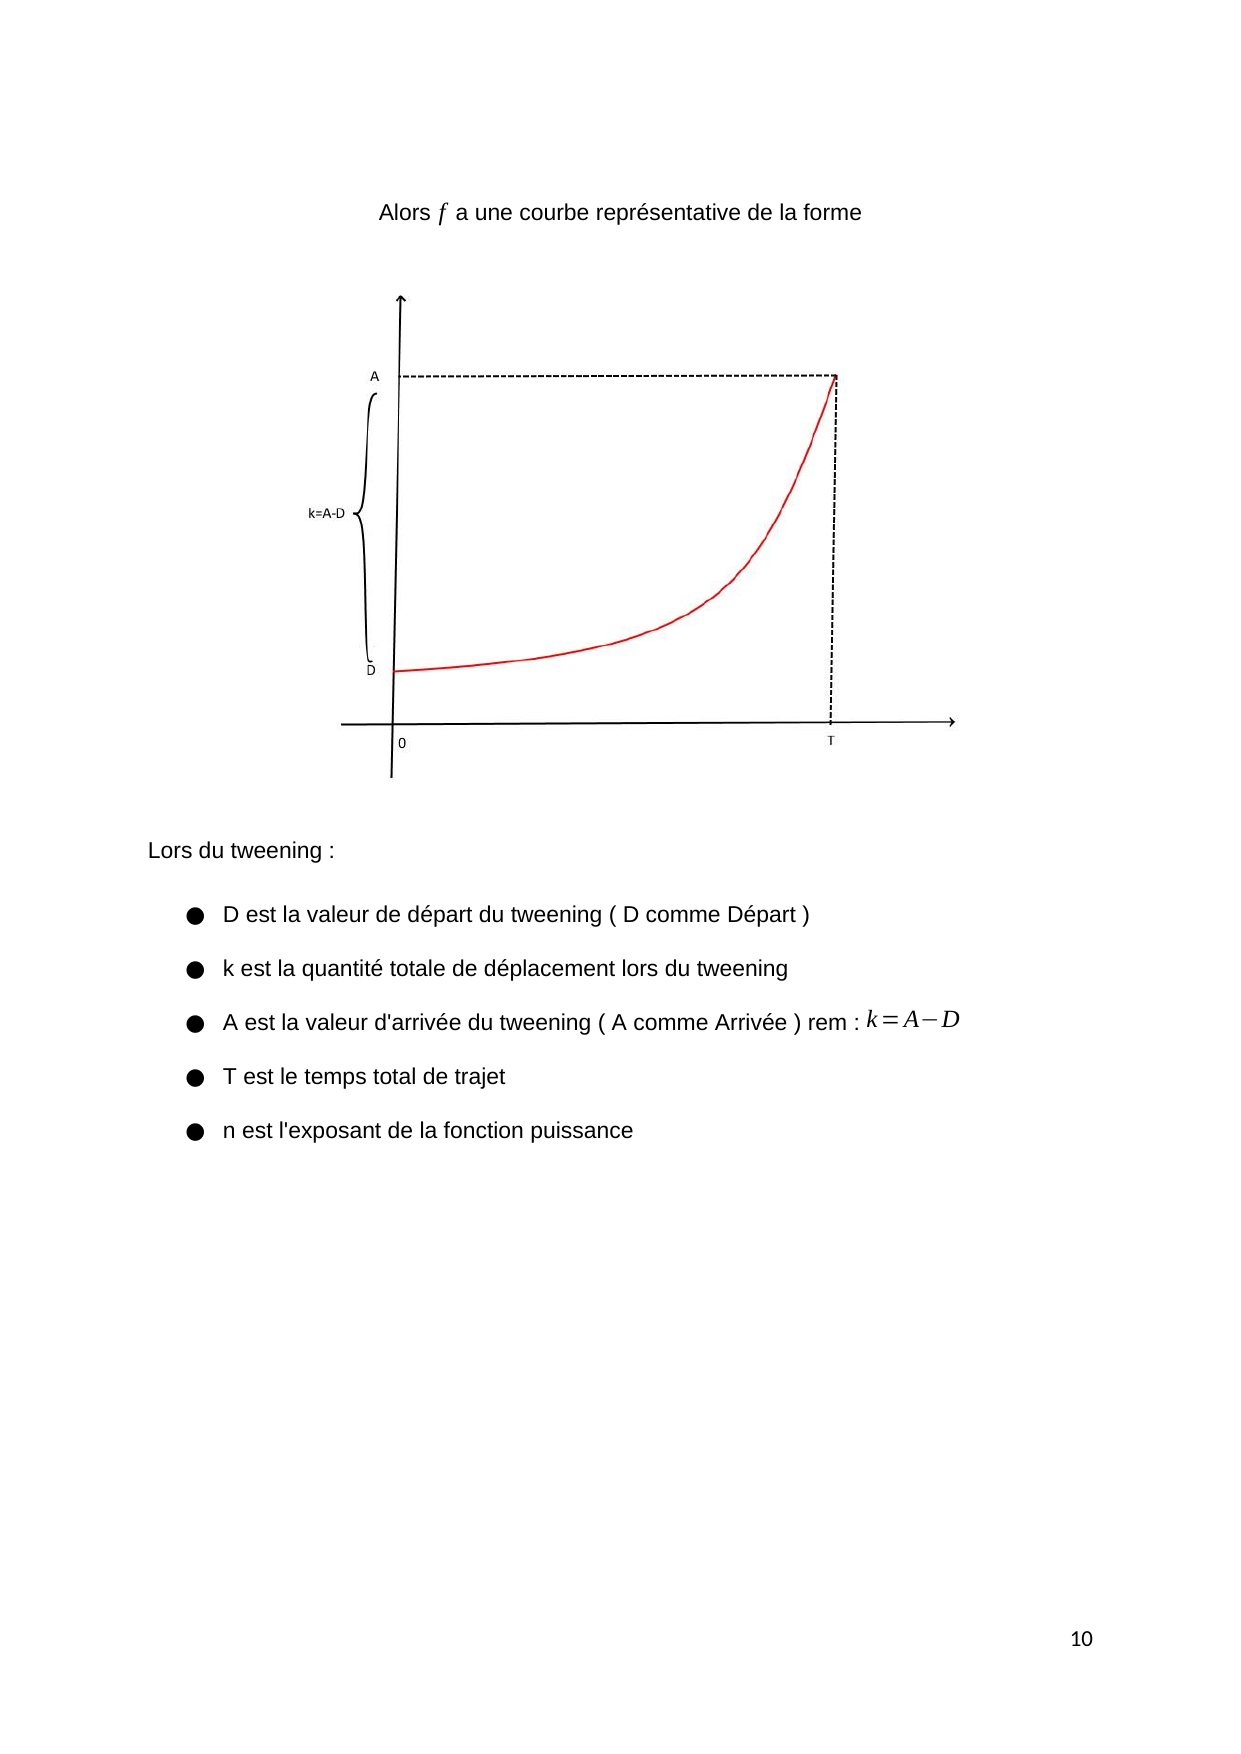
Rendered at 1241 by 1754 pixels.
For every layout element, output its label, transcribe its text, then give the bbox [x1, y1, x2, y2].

list D est la valeur de départ du tweening ( D comme Départ ) [185, 888, 1093, 936]
list k est la quantité totale de déplacement lors du tweening [185, 942, 1093, 989]
picture [245, 251, 995, 813]
text Lors du tweening : [148, 837, 1093, 864]
list n est l'exposant de la fonction puissance [185, 1104, 1093, 1151]
list A est la valeur d'arrivée du tweening ( A comme Arrivée ) rem : [185, 996, 1093, 1043]
list T est le temps total de trajet [185, 1050, 1093, 1097]
text Alors a une courbe représentative de la forme [148, 199, 1093, 226]
